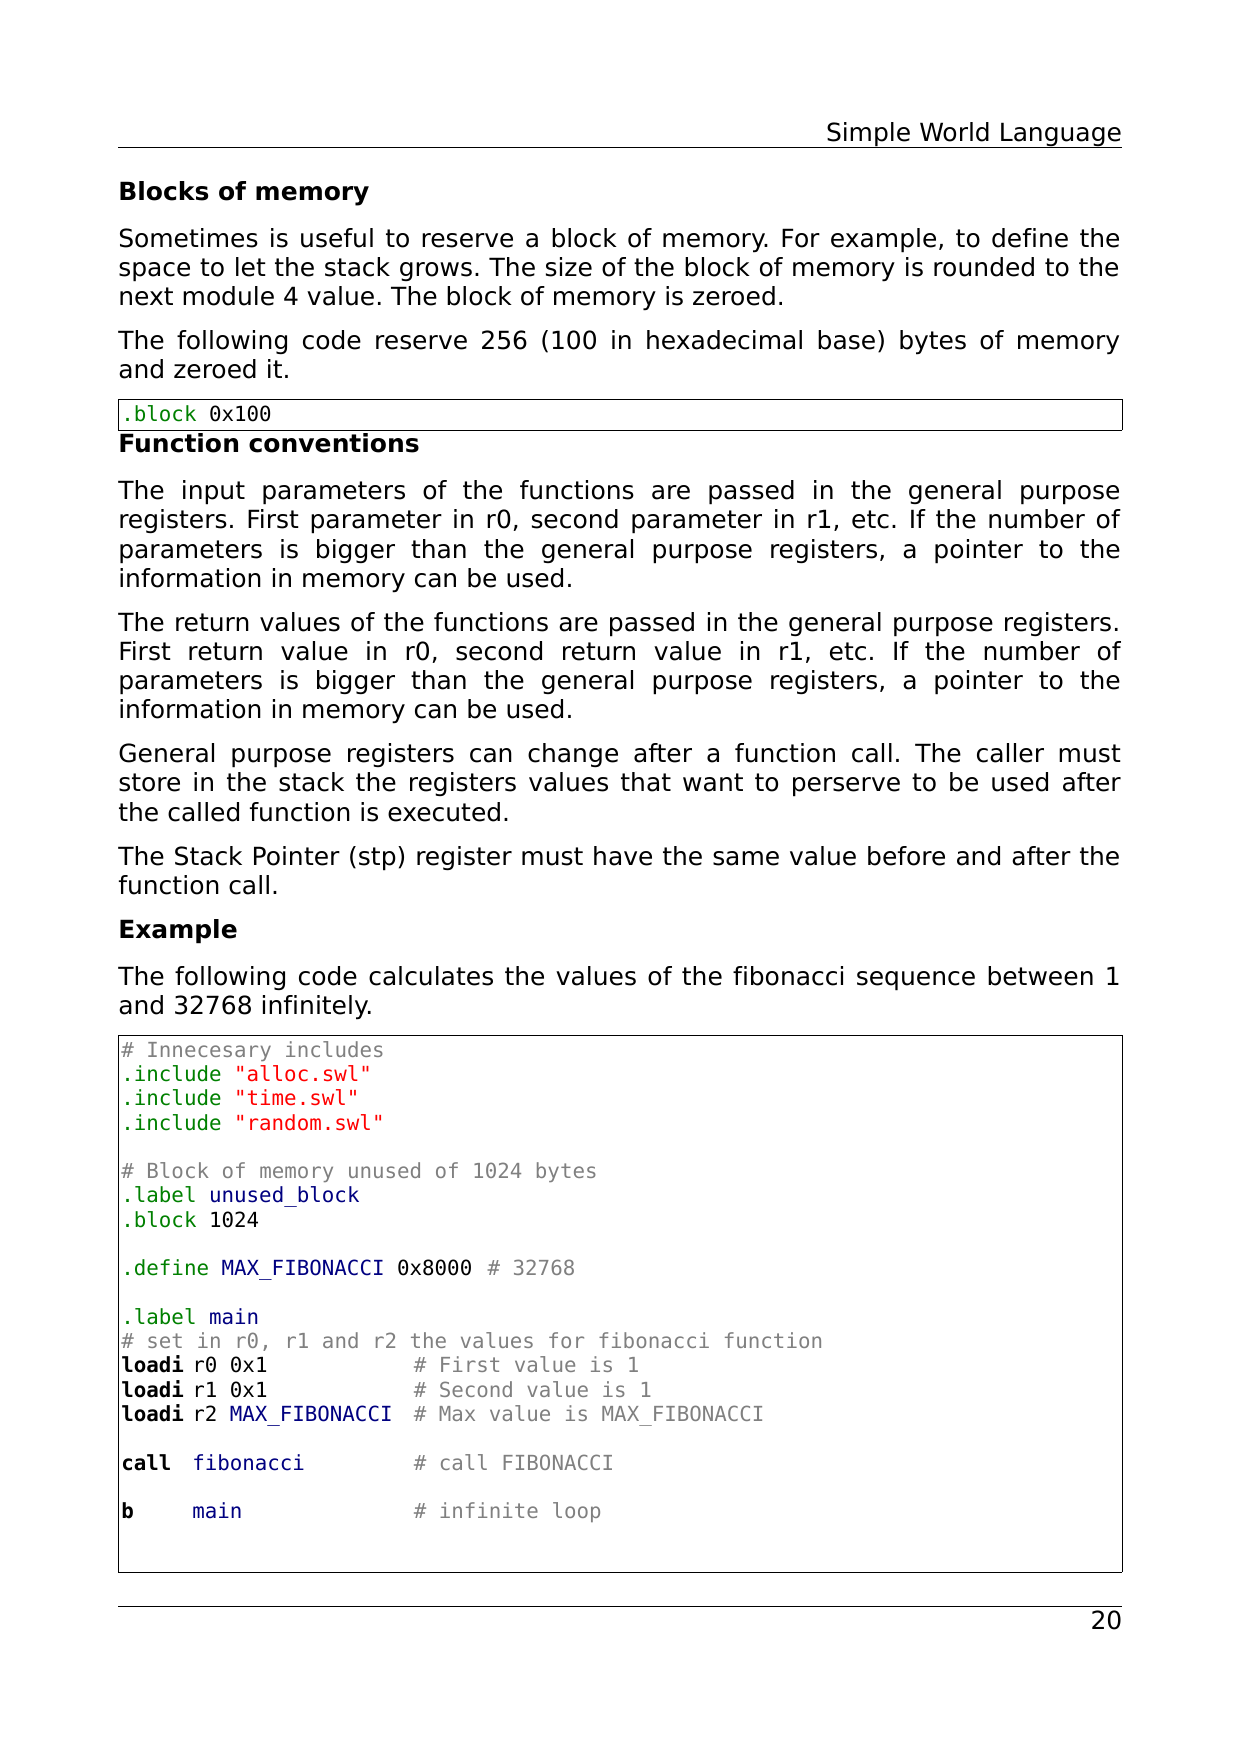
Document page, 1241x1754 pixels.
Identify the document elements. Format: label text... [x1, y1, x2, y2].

text # Innecesary includes [119, 1036, 1122, 1059]
text The input parameters of the functions are passed in the general purpose registers. First parameter in r0, second parameter in r1, etc. If the number of parameters is bigger than the general purpose registers, a pointer to the information in memory can be used. [118, 477, 1122, 593]
title Example [118, 915, 1122, 944]
text The Stack Pointer (stp) register must have the same value before and after the function call. [118, 842, 1122, 900]
text The following code calculates the values of the fibonacci sequence between 1 and 32768 infinitely. [118, 962, 1122, 1020]
text .block 0x100 [119, 400, 1122, 430]
text General purpose registers can change after a function call. The caller must store in the stack the registers values that want to perserve to be used after the called function is executed. [118, 739, 1122, 827]
text .include "random.swl" [119, 1108, 1122, 1135]
text The return values of the functions are passed in the general purpose registers. First return value in r0, second return value in r1, etc. If the number of parameters is bigger than the general purpose registers, a pointer to the information in memory can be used. [118, 608, 1122, 725]
text .include "alloc.swl" [119, 1059, 1122, 1083]
text The following code reserve 256 (100 in hexadecimal base) bytes of memory and zeroed it. [118, 326, 1122, 384]
text b main # infinite loop [119, 1496, 1122, 1523]
title Blocks of memory [118, 177, 1122, 206]
text loadi r2 MAX_FIBONACCI # Max value is MAX_FIBONACCI [119, 1399, 1122, 1426]
text .block 1024 [119, 1205, 1122, 1232]
text # Block of memory unused of 1024 bytes [119, 1156, 1122, 1181]
text loadi r1 0x1 # Second value is 1 [119, 1375, 1122, 1399]
text .label unused_block [119, 1181, 1122, 1205]
text # set in r0, r1 and r2 the values for fibonacci function [119, 1326, 1122, 1350]
text loadi r0 0x1 # First value is 1 [119, 1350, 1122, 1375]
text .include "time.swl" [119, 1083, 1122, 1108]
text Sometimes is useful to reserve a block of memory. For example, to define the space to let the stack grows. The size of the block of memory is rounded to the next module 4 value. The block of memory is zeroed. [118, 224, 1122, 311]
text call fibonacci # call FIBONACCI [119, 1447, 1122, 1475]
text .define MAX_FIBONACCI 0x8000 # 32768 [119, 1253, 1122, 1281]
text .label main [119, 1302, 1122, 1326]
title Function conventions [118, 431, 1122, 459]
